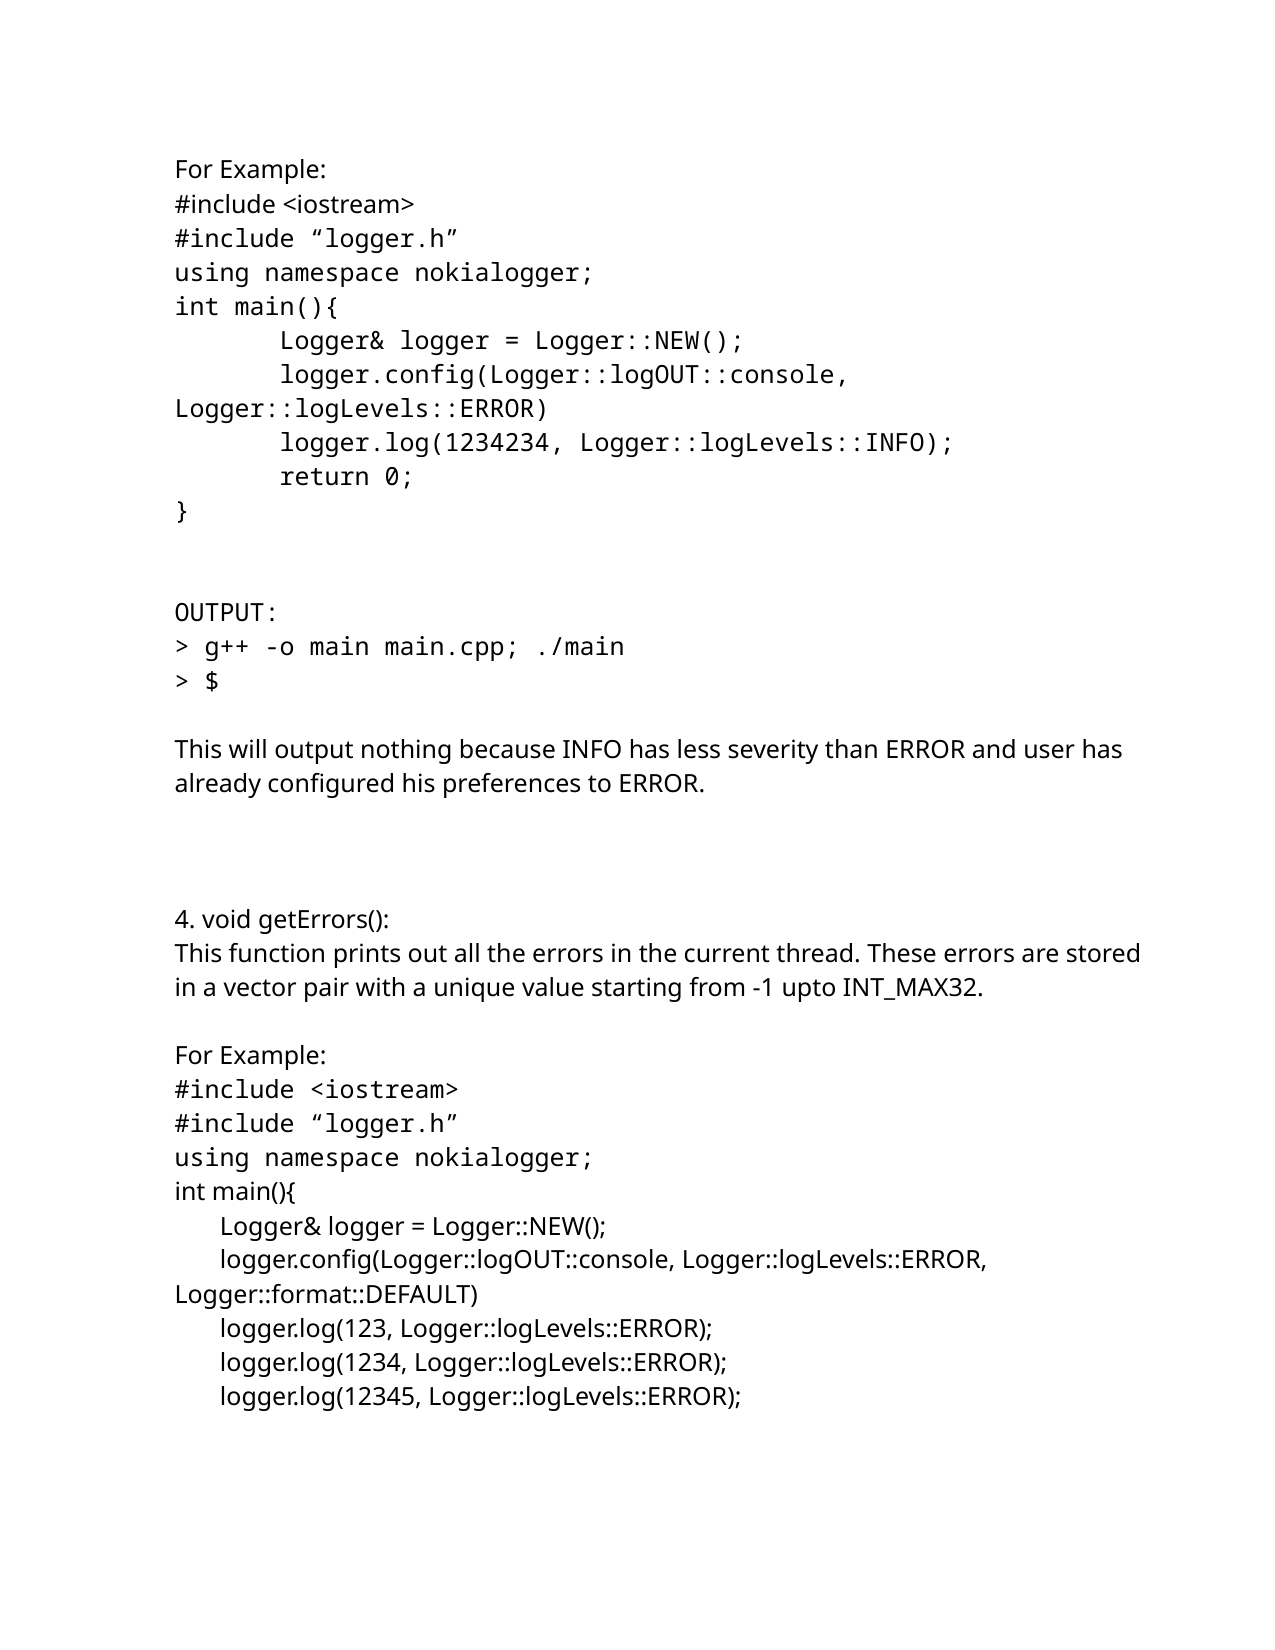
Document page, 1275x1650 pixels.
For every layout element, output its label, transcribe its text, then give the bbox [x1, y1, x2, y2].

text #include <iostream> [174, 186, 1157, 220]
text logger.log(1234, Logger::logLevels::ERROR); [174, 1344, 1157, 1378]
text This function prints out all the errors in the current thread. These errors are stored in a vector pair with a unique value starting from -1 upto INT_MAX32. [174, 936, 1157, 1004]
text This will output nothing because INFO has less severity than ERROR and user has already configured his preferences to ERROR. [174, 731, 1157, 799]
text Logger& logger = Logger::NEW(); [174, 1208, 1157, 1242]
text 4. void getErrors(): [174, 902, 1157, 936]
text #include <iostream> [174, 1072, 1157, 1106]
text logger.log(12345, Logger::logLevels::ERROR); [174, 1378, 1157, 1412]
text } [174, 493, 1157, 527]
text For Example: [174, 152, 1157, 186]
text #include “logger.h” [174, 220, 1157, 254]
text int main(){ [174, 288, 1157, 322]
text logger.log(1234234, Logger::logLevels::INFO); [174, 425, 1157, 459]
text > $ [174, 663, 1157, 697]
text int main(){ [174, 1174, 1157, 1208]
text using namespace nokialogger; [174, 1140, 1157, 1174]
text OUTPUT: [174, 595, 1157, 629]
text logger.log(123, Logger::logLevels::ERROR); [174, 1310, 1157, 1344]
text > g++ -o main main.cpp; ./main [174, 629, 1157, 663]
text For Example: [174, 1038, 1157, 1072]
text return 0; [174, 459, 1157, 493]
text Logger& logger = Logger::NEW(); [174, 322, 1157, 357]
text logger.config(Logger::logOUT::console, Logger::logLevels::ERROR) [174, 357, 1157, 425]
text logger.config(Logger::logOUT::console, Logger::logLevels::ERROR, Logger::format::DEFAULT) [174, 1242, 1157, 1310]
text #include “logger.h” [174, 1106, 1157, 1140]
text using namespace nokialogger; [174, 254, 1157, 288]
